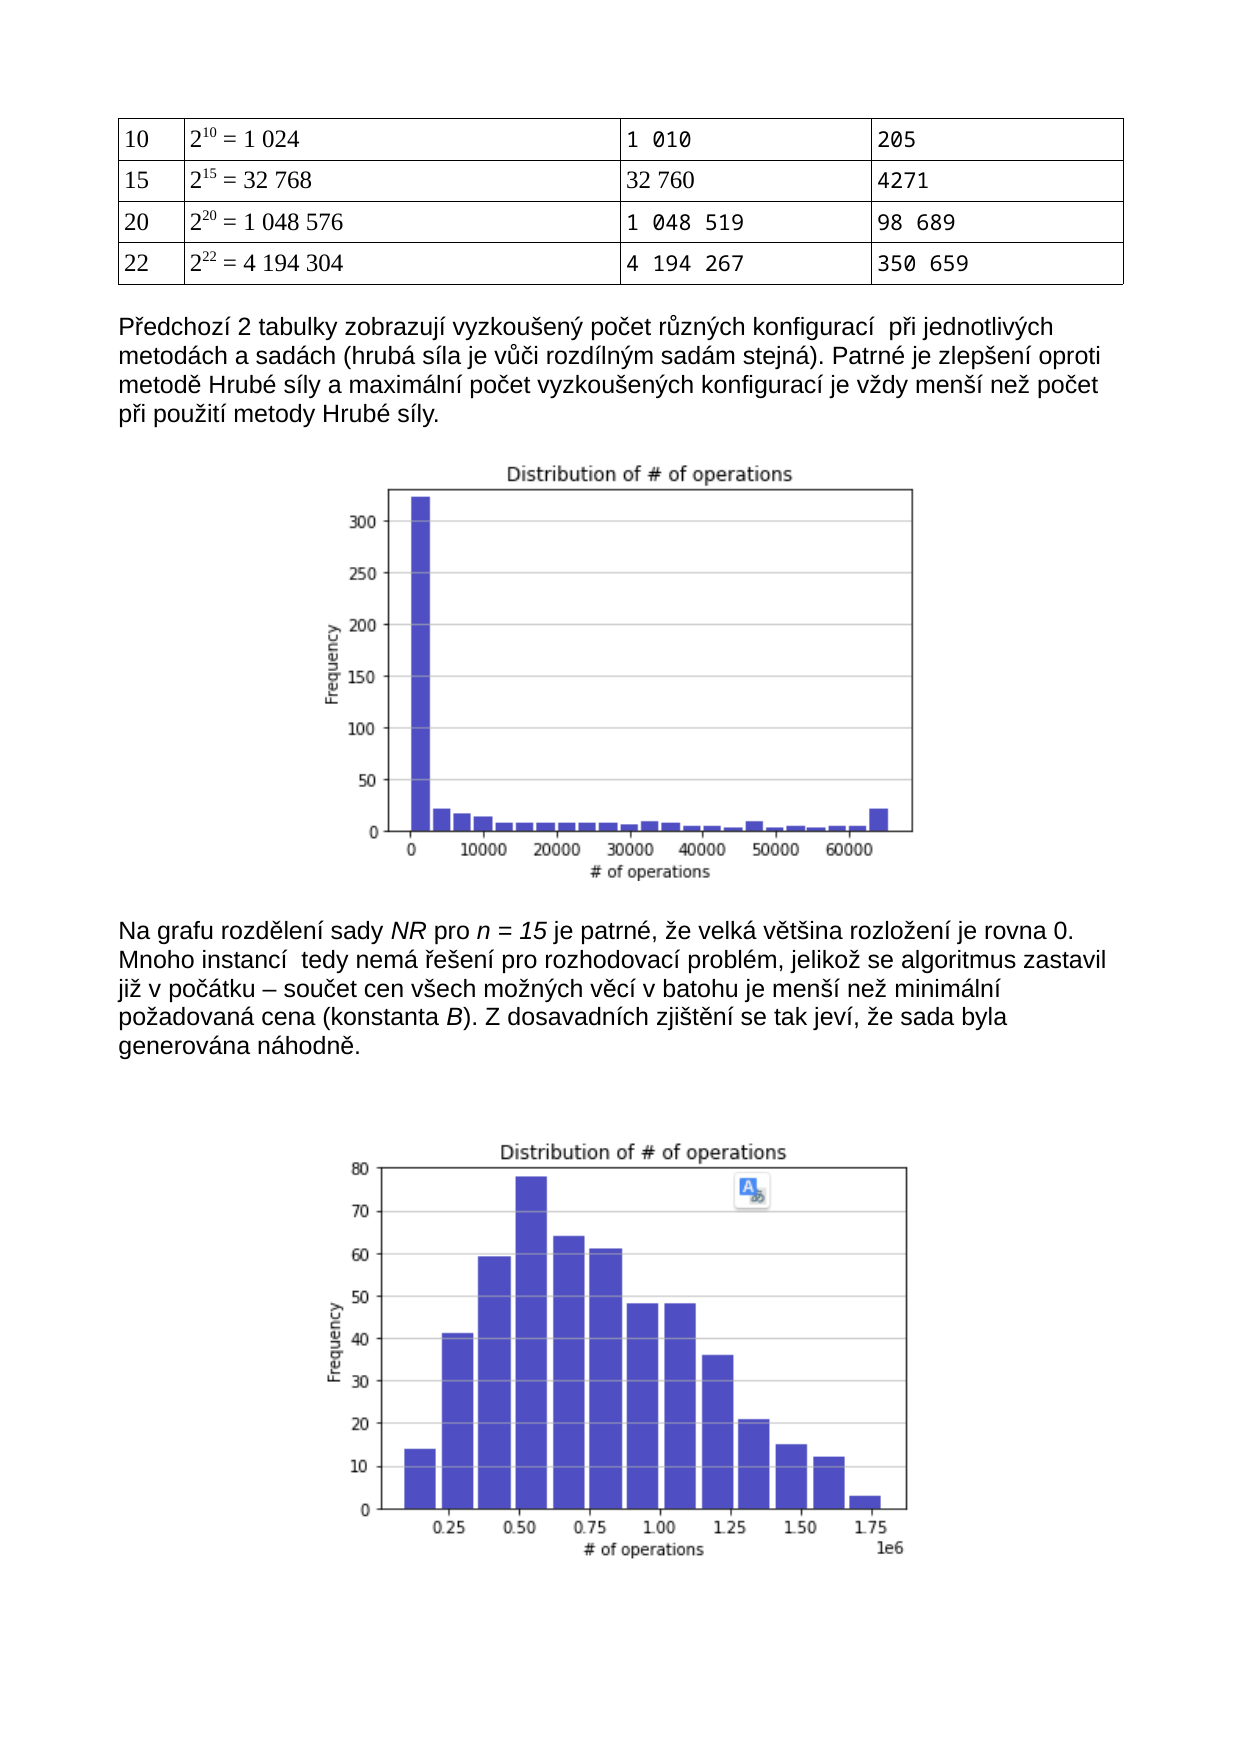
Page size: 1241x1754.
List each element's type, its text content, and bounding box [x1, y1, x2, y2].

table_cell 1 010 [621, 119, 871, 159]
table_cell 220 = 1 048 576 [185, 202, 620, 242]
table_cell 205 [872, 119, 1123, 159]
text Na grafu rozdělení sady NR pro n = 15 je patrné, že velká většina rozložení je rovna 0. Mnoho instancí tedy nemá řešení pro rozhodovací problém, jelikož se algoritmus zastavil již v počátku – součet cen všech možných věcí v batohu je menší než minimální požadovaná cena (konstanta B). Z dosavadních zjištění se tak jeví, že sada byla generována náhodně. [118, 916, 1122, 1060]
table_cell 4 194 267 [621, 243, 871, 283]
table_cell 1 048 519 [621, 202, 871, 242]
table_cell 15 [119, 161, 184, 201]
table_cell 10 [119, 119, 184, 159]
text Předchozí 2 tabulky zobrazují vyzkoušený počet různých konfigurací při jednotlivých metodách a sadách (hrubá síla je vůči rozdílným sadám stejná). Patrné je zlepšení oproti metodě Hrubé síly a maximální počet vyzkoušených konfigurací je vždy menší než počet při použití metody Hrubé síly. [118, 312, 1122, 427]
table_cell 20 [119, 202, 184, 242]
table_cell 22 [119, 243, 184, 283]
table_cell 210 = 1 024 [185, 119, 620, 159]
table_cell 350 659 [872, 243, 1123, 283]
table_cell 98 689 [872, 202, 1123, 242]
table_cell 4271 [872, 161, 1123, 201]
table_cell 222 = 4 194 304 [185, 243, 620, 283]
picture [313, 462, 918, 881]
picture [321, 1136, 917, 1565]
table_cell 32 760 [621, 161, 871, 201]
table_cell 215 = 32 768 [185, 161, 620, 201]
